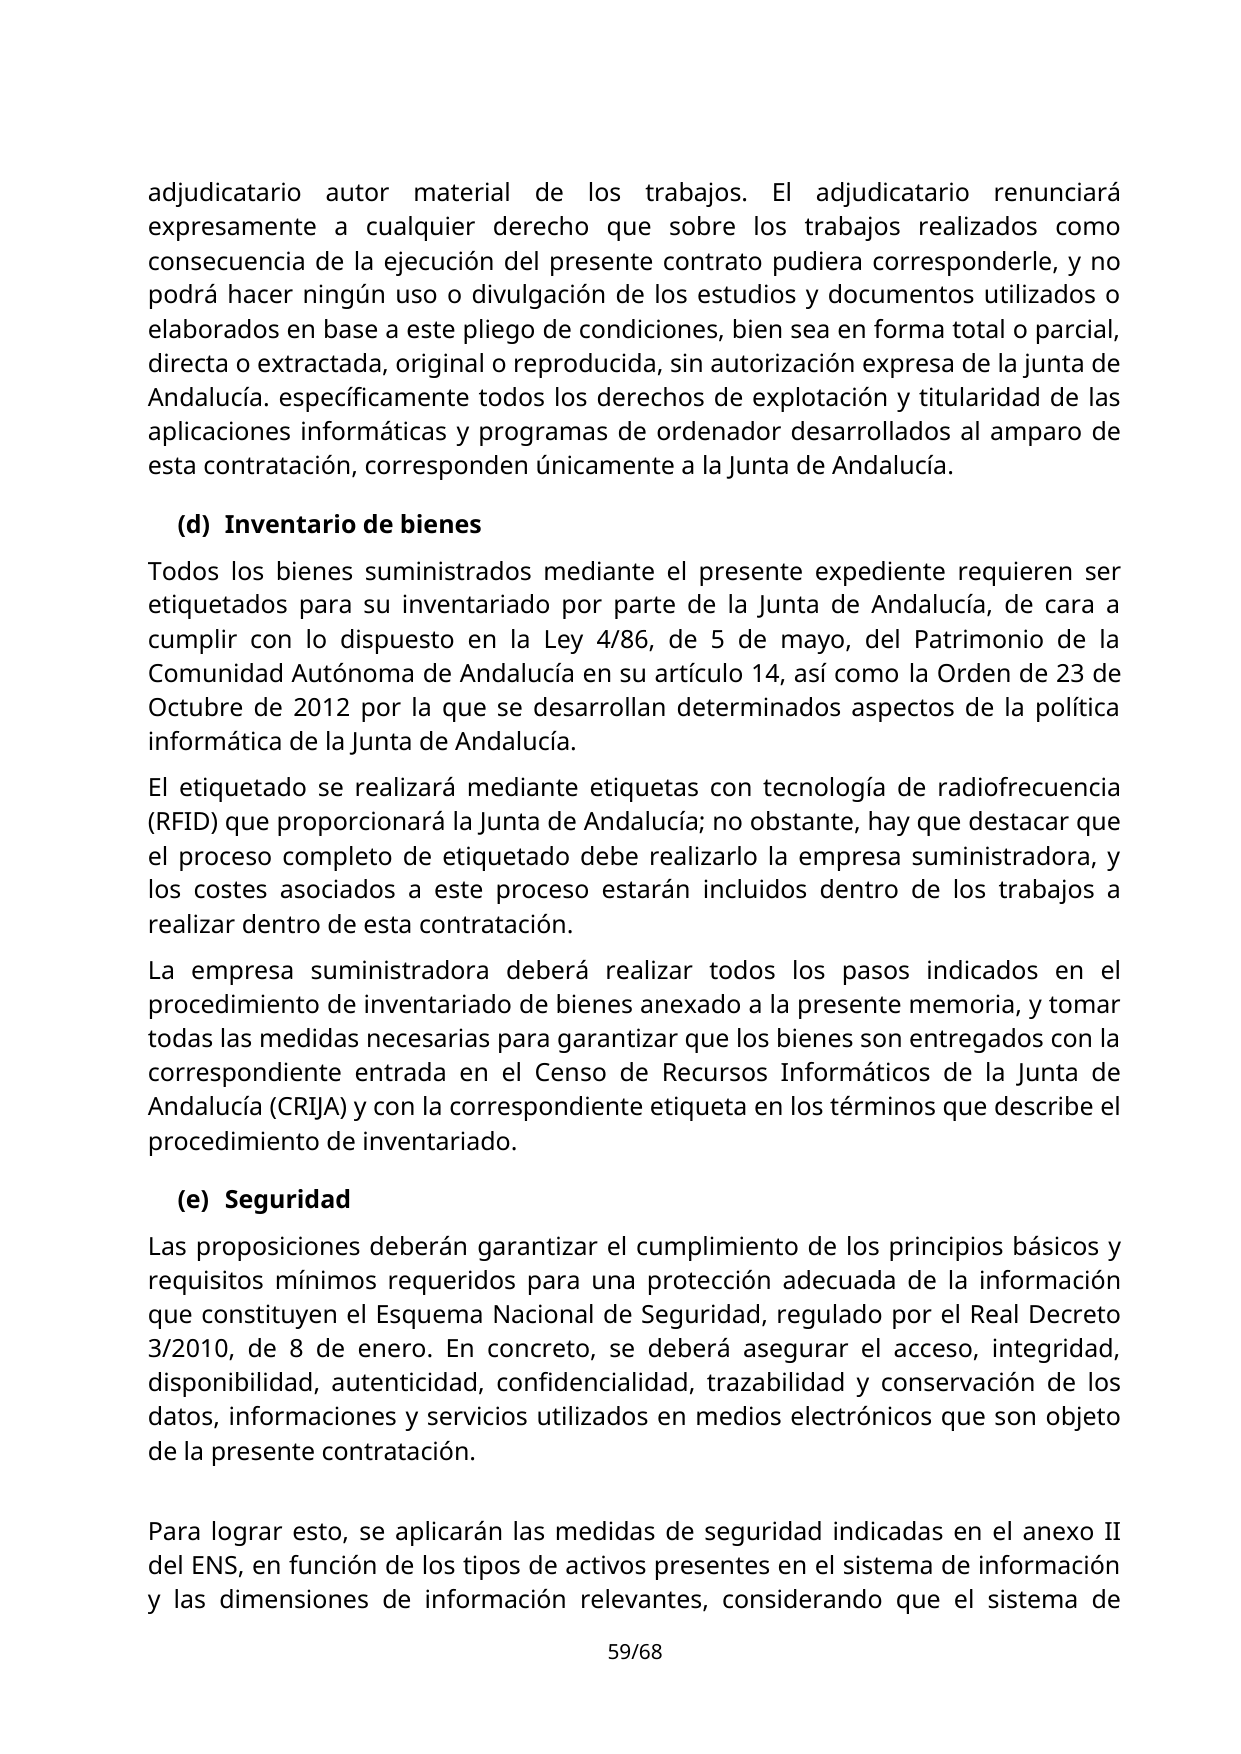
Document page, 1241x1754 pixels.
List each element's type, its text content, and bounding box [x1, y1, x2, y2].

text Para lograr esto, se aplicarán las medidas de seguridad indicadas en el anexo II del ENS, en función de los tipos de activos presentes en el sistema de información y las dimensiones de información relevantes, considerando que el sistema de [148, 1514, 1122, 1616]
text El etiquetado se realizará mediante etiquetas con tecnología de radiofrecuencia (RFID) que proporcionará la Junta de Andalucía; no obstante, hay que destacar que el proceso completo de etiquetado debe realizarlo la empresa suministradora, y los costes asociados a este proceso estarán incluidos dentro de los trabajos a realizar dentro de esta contratación. [148, 770, 1122, 940]
subtitle Seguridad [177, 1182, 1122, 1216]
text La empresa suministradora deberá realizar todos los pasos indicados en el procedimiento de inventariado de bienes anexado a la presente memoria, y tomar todas las medidas necesarias para garantizar que los bienes son entregados con la correspondiente entrada en el Censo de Recursos Informáticos de la Junta de Andalucía (CRIJA) y con la correspondiente etiqueta en los términos que describe el procedimiento de inventariado. [148, 953, 1122, 1157]
text adjudicatario autor material de los trabajos. El adjudicatario renunciará expresamente a cualquier derecho que sobre los trabajos realizados como consecuencia de la ejecución del presente contrato pudiera corresponderle, y no podrá hacer ningún uso o divulgación de los estudios y documentos utilizados o elaborados en base a este pliego de condiciones, bien sea en forma total o parcial, directa o extractada, original o reproducida, sin autorización expresa de la junta de Andalucía. específicamente todos los derechos de explotación y titularidad de las aplicaciones informáticas y programas de ordenador desarrollados al amparo de esta contratación, corresponden únicamente a la Junta de Andalucía. [148, 175, 1122, 482]
text Las proposiciones deberán garantizar el cumplimiento de los principios básicos y requisitos mínimos requeridos para una protección adecuada de la información que constituyen el Esquema Nacional de Seguridad, regulado por el Real Decreto 3/2010, de 8 de enero. En concreto, se deberá asegurar el acceso, integridad, disponibilidad, autenticidad, confidencialidad, trazabilidad y conservación de los datos, informaciones y servicios utilizados en medios electrónicos que son objeto de la presente contratación. [148, 1229, 1122, 1467]
subtitle Inventario de bienes [177, 507, 1122, 541]
text Todos los bienes suministrados mediante el presente expediente requieren ser etiquetados para su inventariado por parte de la Junta de Andalucía, de cara a cumplir con lo dispuesto en la Ley 4/86, de 5 de mayo, del Patrimonio de la Comunidad Autónoma de Andalucía en su artículo 14, así como la Orden de 23 de Octubre de 2012 por la que se desarrollan determinados aspectos de la política informática de la Junta de Andalucía. [148, 553, 1122, 757]
